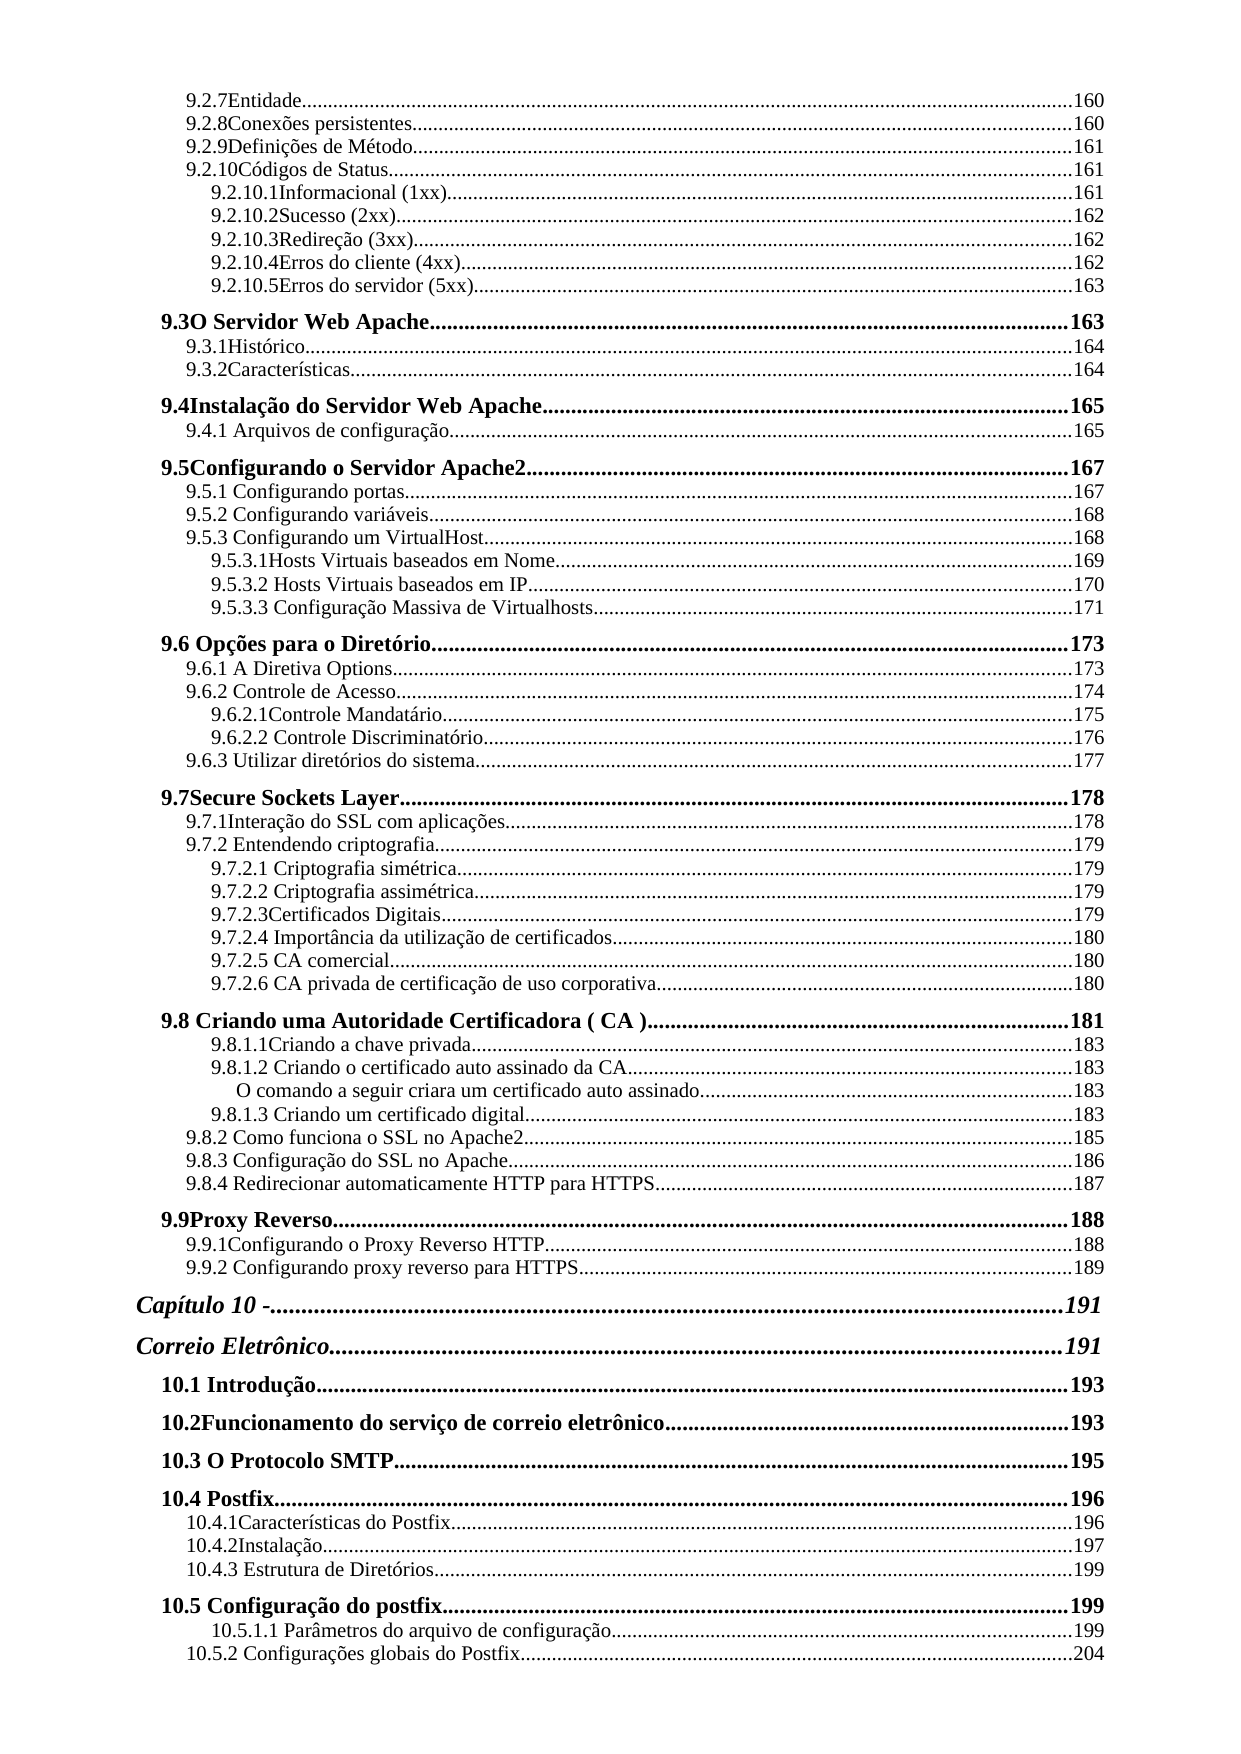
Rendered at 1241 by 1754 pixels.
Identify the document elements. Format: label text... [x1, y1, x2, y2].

text 9.5.3.3 Configuração Massiva de Virtualhosts 171 [211, 596, 1104, 619]
text 9.7Secure Sockets Layer 178 [161, 785, 1104, 810]
text 9.2.7Entidade 160 [186, 89, 1104, 112]
text 10.5 Configuração do postfix 199 [161, 1593, 1104, 1618]
text 9.7.2 Entendendo criptografia 179 [186, 833, 1104, 856]
text 9.6.3 Utilizar diretórios do sistema 177 [186, 749, 1104, 772]
text 9.5.2 Configurando variáveis 168 [186, 503, 1104, 526]
text 9.8.1.2 Criando o certificado auto assinado da CA 183 [211, 1056, 1104, 1079]
text 9.5.3.2 Hosts Virtuais baseados em IP 170 [211, 572, 1104, 596]
text 9.5Configurando o Servidor Apache2 167 [161, 454, 1104, 480]
text 9.2.10.2Sucesso (2xx) 162 [211, 204, 1104, 227]
text 10.5.1.1 Parâmetros do arquivo de configuração 199 [211, 1618, 1104, 1642]
text 9.8 Criando uma Autoridade Certificadora ( CA ) 181 [161, 1008, 1104, 1033]
text 9.2.10.4Erros do cliente (4xx) 162 [211, 251, 1104, 274]
text 10.3 O Protocolo SMTP 195 [161, 1448, 1104, 1473]
text 9.2.10.5Erros do servidor (5xx) 163 [211, 274, 1104, 297]
text 9.2.10Códigos de Status 161 [186, 158, 1104, 181]
text 9.9.1Configurando o Proxy Reverso HTTP 188 [186, 1233, 1104, 1256]
text 9.4Instalação do Servidor Web Apache 165 [161, 393, 1104, 419]
text O comando a seguir criara um certificado auto assinado. 183 [236, 1079, 1104, 1102]
text 9.5.1 Configurando portas 167 [186, 480, 1104, 503]
text 9.2.10.1Informacional (1xx) 161 [211, 181, 1104, 204]
text Correio Eletrônico 191 [136, 1332, 1104, 1359]
text 9.8.3 Configuração do SSL no Apache 186 [186, 1149, 1104, 1172]
text 10.2Funcionamento do serviço de correio eletrônico 193 [161, 1410, 1104, 1435]
text 9.6.2.1Controle Mandatário 175 [211, 703, 1104, 726]
text 9.3.2Características 164 [186, 358, 1104, 381]
text 10.4.1Características do Postfix 196 [186, 1511, 1104, 1534]
text 9.2.9Definições de Método 161 [186, 135, 1104, 158]
text 9.5.3.1Hosts Virtuais baseados em Nome 169 [211, 549, 1104, 572]
text 9.7.2.1 Criptografia simétrica 179 [211, 856, 1104, 879]
text 9.8.1.3 Criando um certificado digital. 183 [211, 1102, 1104, 1126]
text 10.4.2Instalação 197 [186, 1534, 1104, 1557]
text 9.6.2 Controle de Acesso 174 [186, 680, 1104, 703]
text 9.7.2.2 Criptografia assimétrica 179 [211, 879, 1104, 903]
text 10.4 Postfix 196 [161, 1486, 1104, 1511]
text 9.6.2.2 Controle Discriminatório 176 [211, 726, 1104, 749]
text 9.8.4 Redirecionar automaticamente HTTP para HTTPS 187 [186, 1172, 1104, 1195]
text 9.9Proxy Reverso 188 [161, 1207, 1104, 1233]
text 9.8.1.1Criando a chave privada 183 [211, 1033, 1104, 1056]
text 9.7.2.4 Importância da utilização de certificados 180 [211, 926, 1104, 949]
text 9.6 Opções para o Diretório. 173 [161, 631, 1104, 657]
text 9.6.1 A Diretiva Options 173 [186, 657, 1104, 680]
text 9.7.1Interação do SSL com aplicações 178 [186, 810, 1104, 833]
text 9.7.2.6 CA privada de certificação de uso corporativa 180 [211, 972, 1104, 995]
text 9.5.3 Configurando um VirtualHost 168 [186, 526, 1104, 549]
text 9.2.10.3Redireção (3xx) 162 [211, 227, 1104, 251]
text 10.5.2 Configurações globais do Postfix 204 [186, 1642, 1104, 1665]
text 9.3.1Histórico 164 [186, 335, 1104, 358]
text 9.2.8Conexões persistentes 160 [186, 112, 1104, 135]
text Capítulo 10 - 191 [136, 1292, 1104, 1319]
text 9.3O Servidor Web Apache 163 [161, 309, 1104, 335]
text 9.7.2.5 CA comercial 180 [211, 949, 1104, 972]
text 9.4.1 Arquivos de configuração 165 [186, 419, 1104, 442]
text 10.1 Introdução 193 [161, 1372, 1104, 1397]
text 9.9.2 Configurando proxy reverso para HTTPS 189 [186, 1256, 1104, 1279]
text 10.4.3 Estrutura de Diretórios 199 [186, 1557, 1104, 1581]
text 9.8.2 Como funciona o SSL no Apache2 185 [186, 1126, 1104, 1149]
text 9.7.2.3Certificados Digitais 179 [211, 903, 1104, 926]
